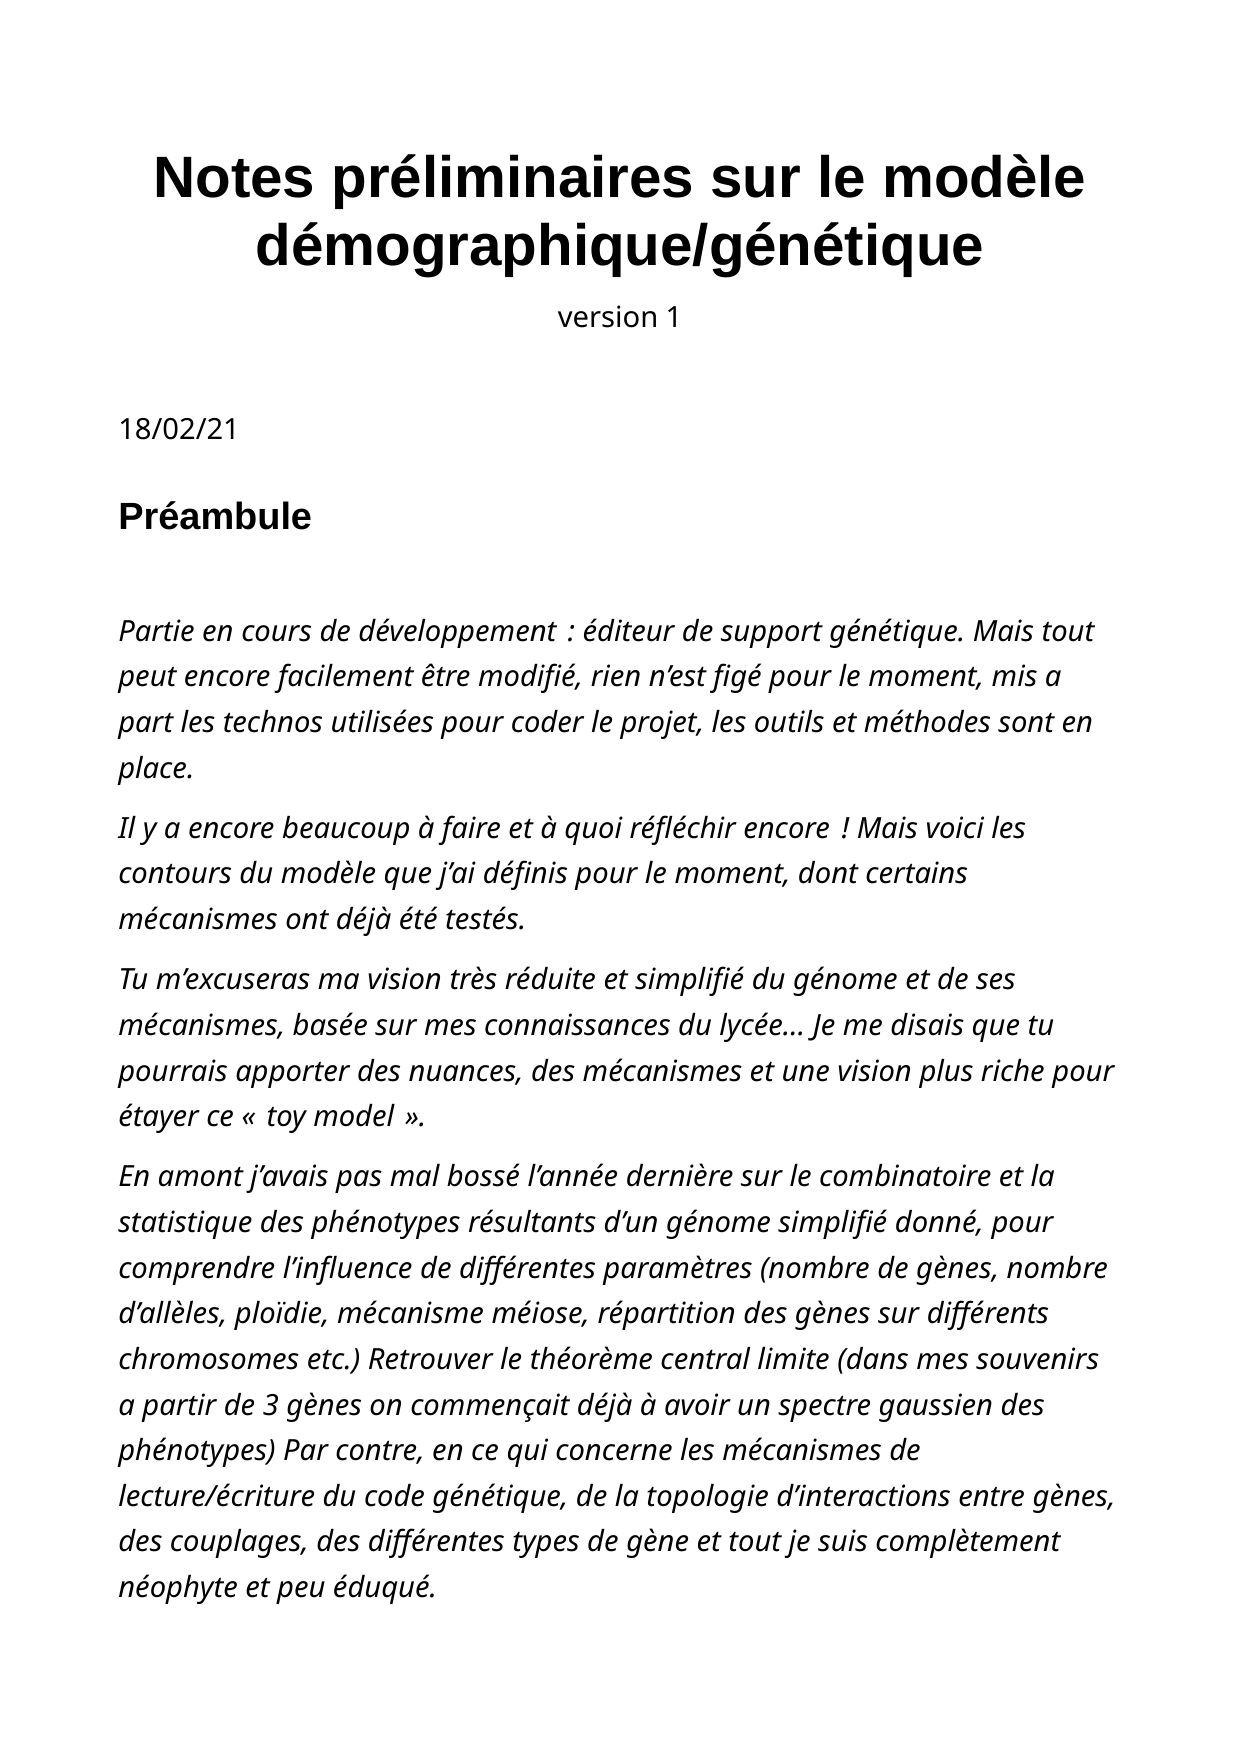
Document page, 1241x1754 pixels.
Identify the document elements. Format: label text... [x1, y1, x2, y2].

title Notes préliminaires sur le modèle démographique/génétique [118, 143, 1122, 277]
text Tu m’excuseras ma vision très réduite et simplifié du génome et de ses mécanismes, basée sur mes connaissances du lycée… Je me disais que tu pourrais apporter des nuances, des mécanismes et une vision plus riche pour étayer ce « toy model ». [118, 958, 1122, 1135]
text Partie en cours de développement : éditeur de support génétique. Mais tout peut encore facilement être modifié, rien n’est figé pour le moment, mis a part les technos utilisées pour coder le projet, les outils et méthodes sont en place. [118, 610, 1122, 787]
subtitle Préambule [118, 494, 1122, 537]
text Il y a encore beaucoup à faire et à quoi réfléchir encore ! Mais voici les contours du modèle que j’ai définis pour le moment, dont certains mécanismes ont déjà été testés. [118, 807, 1122, 938]
text 18/02/21 [118, 408, 1122, 448]
subtitle version 1 [118, 296, 1122, 336]
text En amont j’avais pas mal bossé l’année dernière sur le combinatoire et la statistique des phénotypes résultants d’un génome simplifié donné, pour comprendre l’influence de différentes paramètres (nombre de gènes, nombre d’allèles, ploïdie, mécanisme méiose, répartition des gènes sur différents chromosomes etc.) Retrouver le théorème central limite (dans mes souvenirs a partir de 3 gènes on commençait déjà à avoir un spectre gaussien des phénotypes) Par contre, en ce qui concerne les mécanismes de lecture/écriture du code génétique, de la topologie d’interactions entre gènes, des couplages, des différentes types de gène et tout je suis complètement néophyte et peu éduqué. [118, 1156, 1122, 1606]
